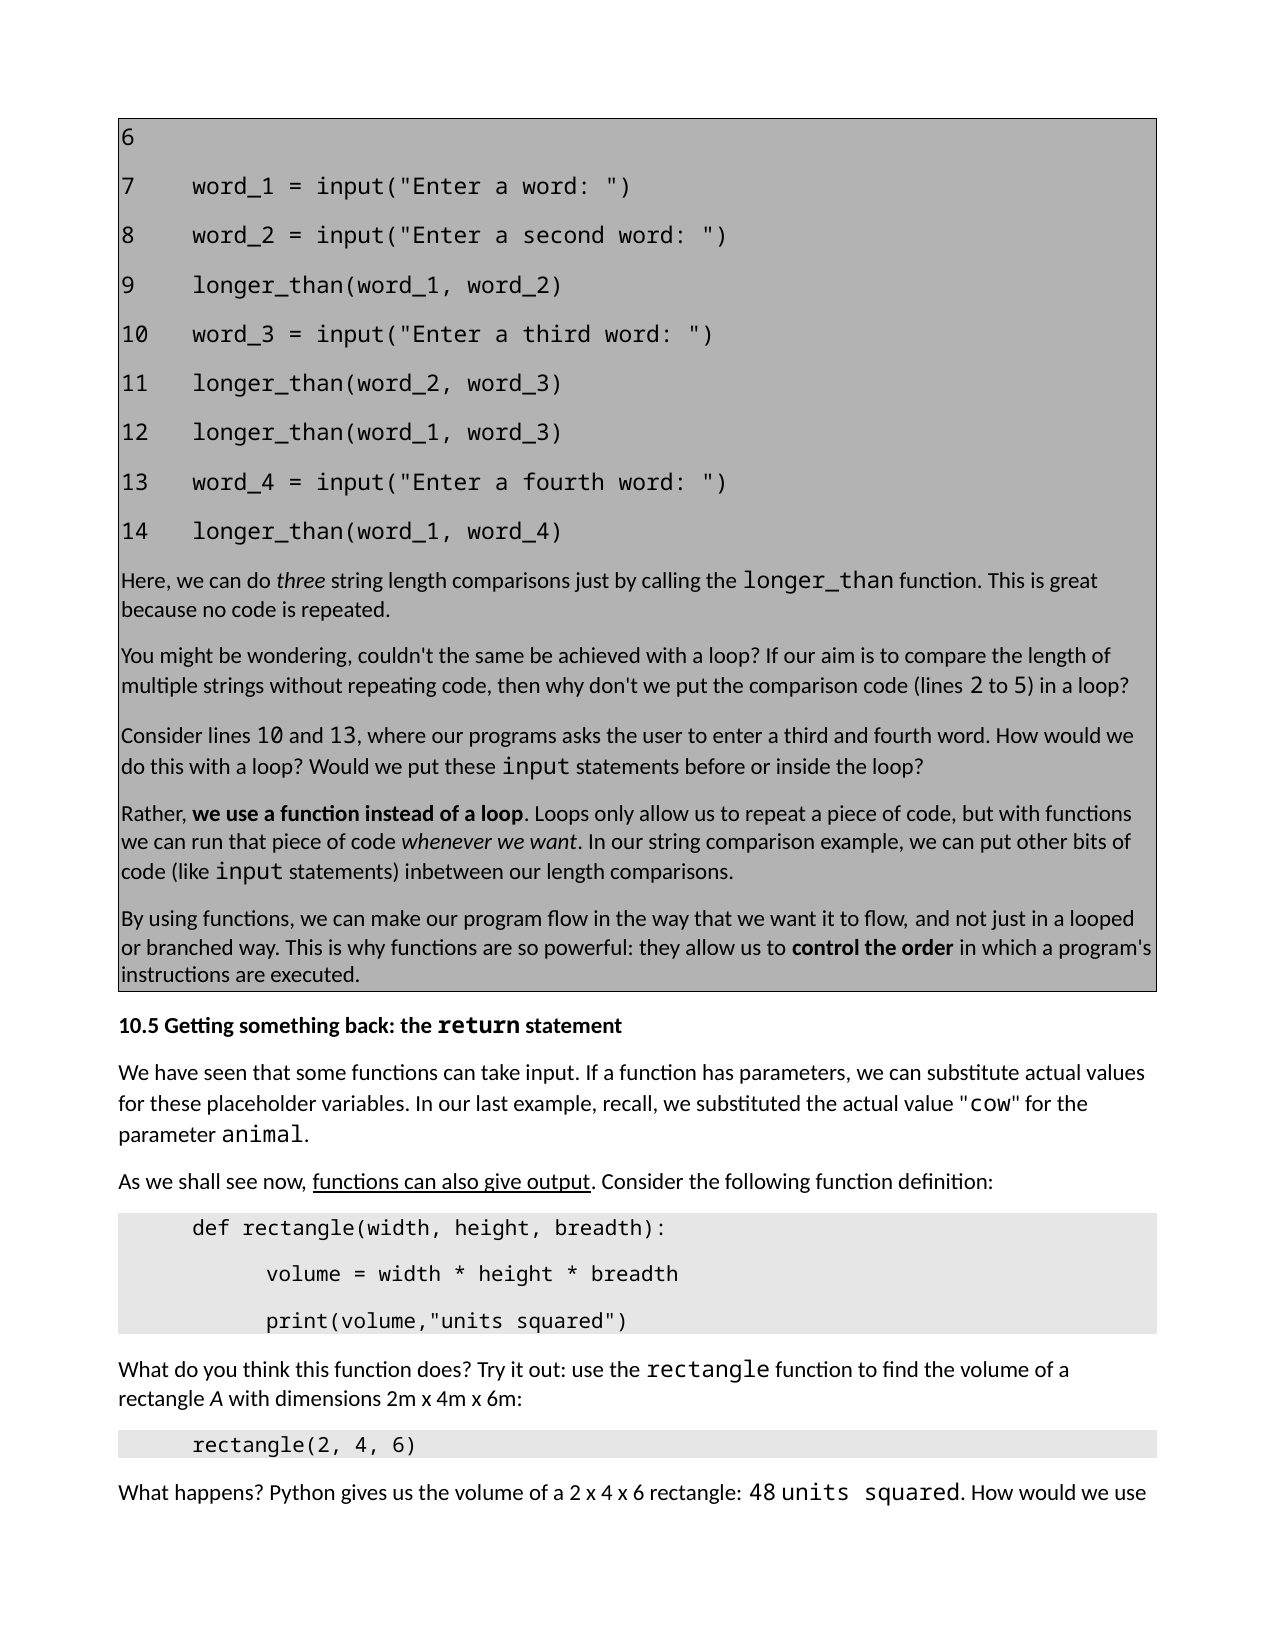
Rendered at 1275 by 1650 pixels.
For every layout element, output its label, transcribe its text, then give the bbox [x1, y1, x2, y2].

text 10 word_3 = input("Enter a third word: ") [119, 315, 1156, 349]
text 13 word_4 = input("Enter a fourth word: ") [119, 463, 1156, 497]
text By using functions, we can make our program flow in the way that we want it to flow, and not just in a looped or branched way. This is why functions are so powerful: they allow us to control the order in which a program's instructions are executed. [119, 902, 1156, 991]
text 6 [119, 119, 1156, 152]
text As we shall see now, functions can also give output. Consider the following function definition: [118, 1167, 1157, 1195]
text You might be wondering, couldn't the same be achieved with a loop? If our aim is to compare the length of multiple strings without repeating code, then why don't we put the comparison code (lines 2 to 5) in a loop? [119, 639, 1156, 701]
text 9 longer_than(word_1, word_2) [119, 266, 1156, 300]
text Rather, we use a function instead of a loop. Loops only allow us to repeat a piece of code, but with functions we can run that piece of code whenever we want. In our string comparison example, we can put other bits of code (like input statements) inbetween our length comparisons. [119, 797, 1156, 887]
text 14 longer_than(word_1, word_4) [119, 512, 1156, 546]
text print(volume,"units squared") [118, 1306, 1157, 1334]
text rectangle(2, 4, 6) [118, 1430, 1157, 1458]
text What happens? Python gives us the volume of a 2 x 4 x 6 rectangle: 48 units squared. How would we use [118, 1476, 1157, 1507]
text volume = width * height * breadth [118, 1259, 1157, 1288]
text What do you think this function does? Try it out: use the rectangle function to find the volume of a rectangle A with dimensions 2m x 4m x 6m: [118, 1352, 1157, 1412]
text def rectangle(width, height, breadth): [118, 1213, 1157, 1242]
text We have seen that some functions can take input. If a function has parameters, we can substitute actual values for these placeholder variables. In our last example, recall, we substituted the actual value "cow" for the parameter animal. [118, 1058, 1157, 1149]
text 8 word_2 = input("Enter a second word: ") [119, 217, 1156, 251]
text 7 word_1 = input("Enter a word: ") [119, 167, 1156, 201]
text 11 longer_than(word_2, word_3) [119, 364, 1156, 398]
text 12 longer_than(word_1, word_3) [119, 414, 1156, 448]
text 10.5 Getting something back: the return statement [118, 1009, 1157, 1041]
text Here, we can do three string length comparisons just by calling the longer_than function. This is great because no code is repeated. [119, 562, 1156, 623]
text Consider lines 10 and 13, where our programs asks the user to enter a third and fourth word. How would we do this with a loop? Would we put these input statements before or inside the loop? [119, 716, 1156, 781]
